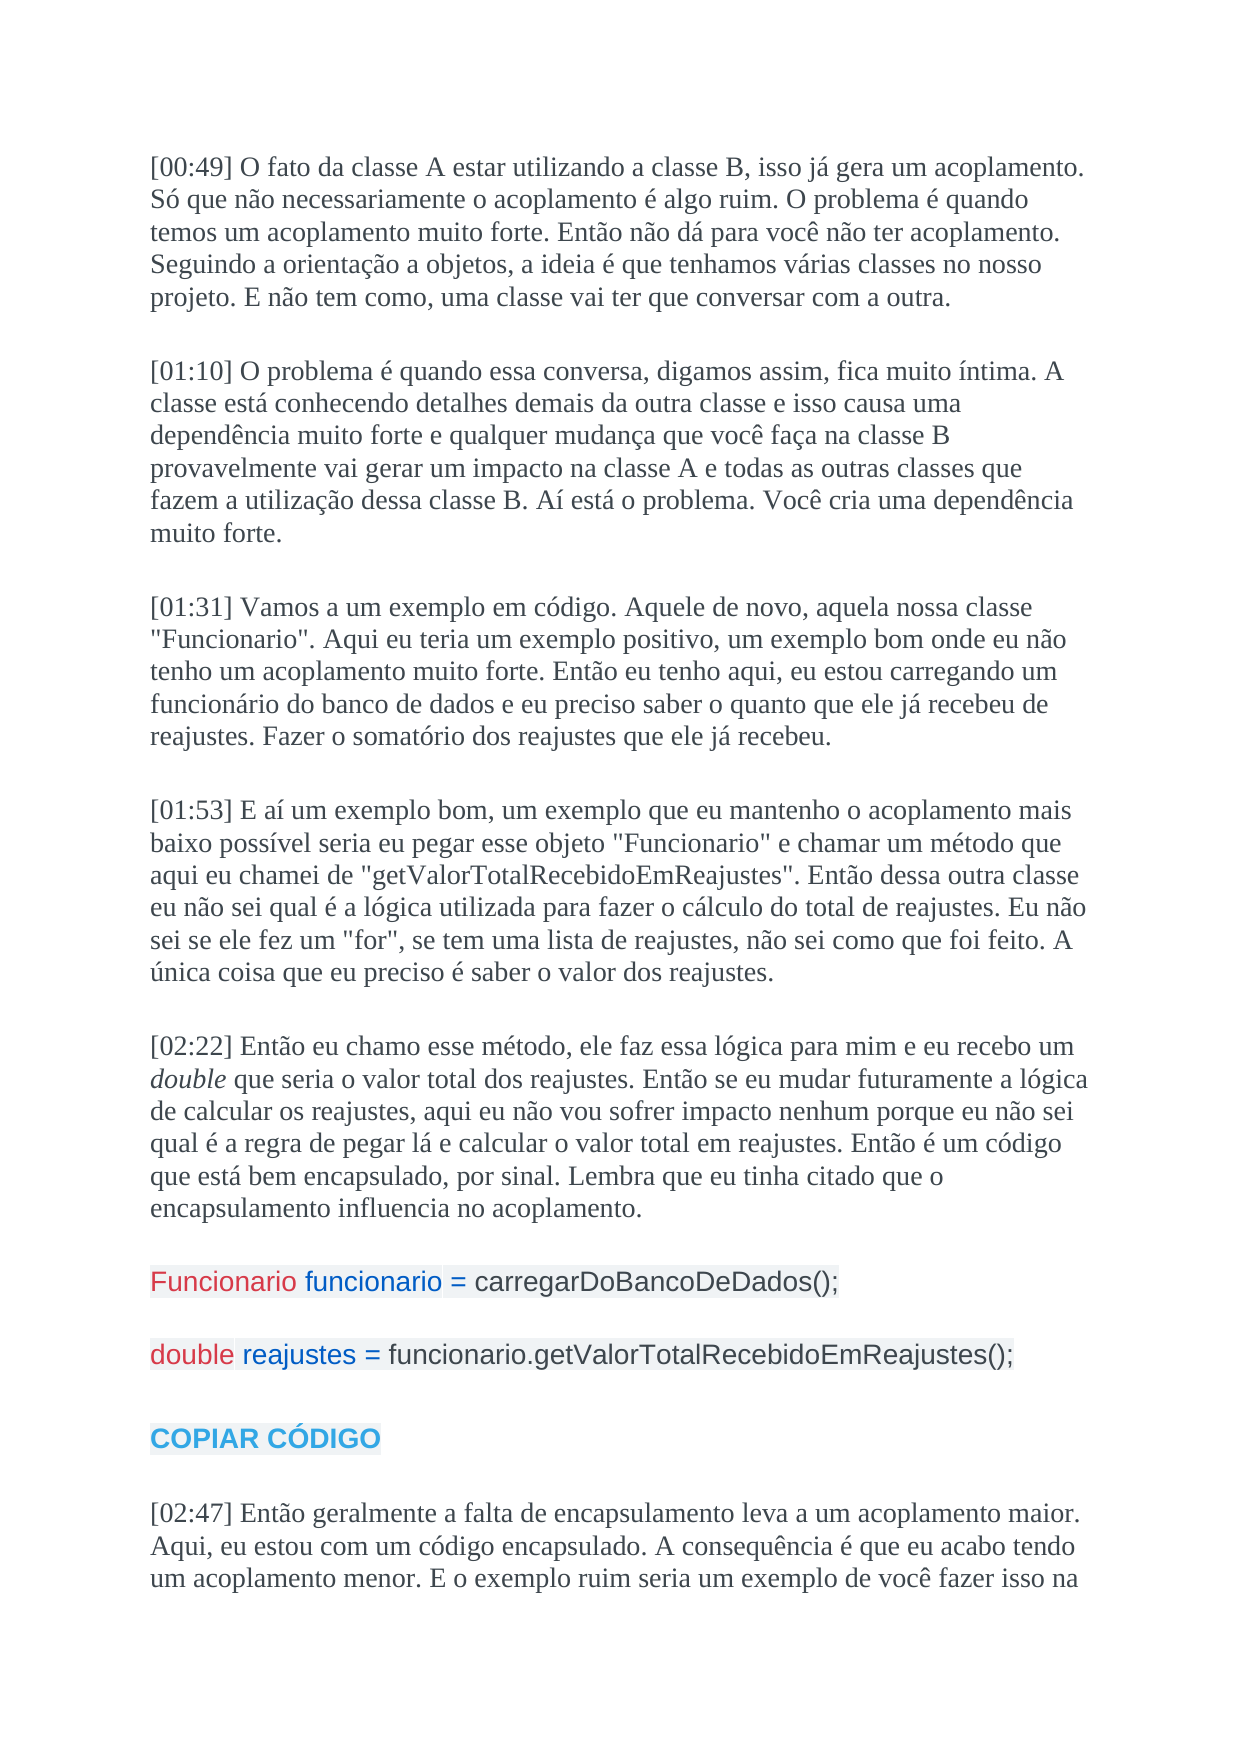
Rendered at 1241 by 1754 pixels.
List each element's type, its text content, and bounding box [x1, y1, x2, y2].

text [00:49] O fato da classe A estar utilizando a classe B, isso já gera um acoplamento. Só que não necessariamente o acoplamento é algo ruim. O problema é quando temos um acoplamento muito forte. Então não dá para você não ter acoplamento. Seguindo a orientação a objetos, a ideia é que tenhamos várias classes no nosso projeto. E não tem como, uma classe vai ter que conversar com a outra. [150, 150, 1090, 312]
text Funcionario funcionario = carregarDoBancoDeDados(); [150, 1265, 1090, 1298]
text COPIAR CÓDIGO [150, 1422, 1090, 1455]
text double reajustes = funcionario.getValorTotalRecebidoEmReajustes(); [150, 1338, 1090, 1370]
text [01:53] E aí um exemplo bom, um exemplo que eu mantenho o acoplamento mais baixo possível seria eu pegar esse objeto "Funcionario" e chamar um método que aqui eu chamei de "getValorTotalRecebidoEmReajustes". Então dessa outra classe eu não sei qual é a lógica utilizada para fazer o cálculo do total de reajustes. Eu não sei se ele fez um "for", se tem uma lista de reajustes, não sei como que foi feito. A única coisa que eu preciso é saber o valor dos reajustes. [150, 793, 1090, 988]
text [01:10] O problema é quando essa conversa, digamos assim, fica muito íntima. A classe está conhecendo detalhes demais da outra classe e isso causa uma dependência muito forte e qualquer mudança que você faça na classe B provavelmente vai gerar um impacto na classe A e todas as outras classes que fazem a utilização dessa classe B. Aí está o problema. Você cria uma dependência muito forte. [150, 354, 1090, 548]
text [01:31] Vamos a um exemplo em código. Aquele de novo, aquela nossa classe "Funcionario". Aqui eu teria um exemplo positivo, um exemplo bom onde eu não tenho um acoplamento muito forte. Então eu tenho aqui, eu estou carregando um funcionário do banco de dados e eu preciso saber o quanto que ele já recebeu de reajustes. Fazer o somatório dos reajustes que ele já recebeu. [150, 590, 1090, 752]
text [02:47] Então geralmente a falta de encapsulamento leva a um acoplamento maior. Aqui, eu estou com um código encapsulado. A consequência é que eu acabo tendo um acoplamento menor. E o exemplo ruim seria um exemplo de você fazer isso na [150, 1497, 1090, 1594]
text [02:22] Então eu chamo esse método, ele faz essa lógica para mim e eu recebo um double que seria o valor total dos reajustes. Então se eu mudar futuramente a lógica de calcular os reajustes, aqui eu não vou sofrer impacto nenhum porque eu não sei qual é a regra de pegar lá e calcular o valor total em reajustes. Então é um código que está bem encapsulado, por sinal. Lembra que eu tinha citado que o encapsulamento influencia no acoplamento. [150, 1029, 1090, 1224]
